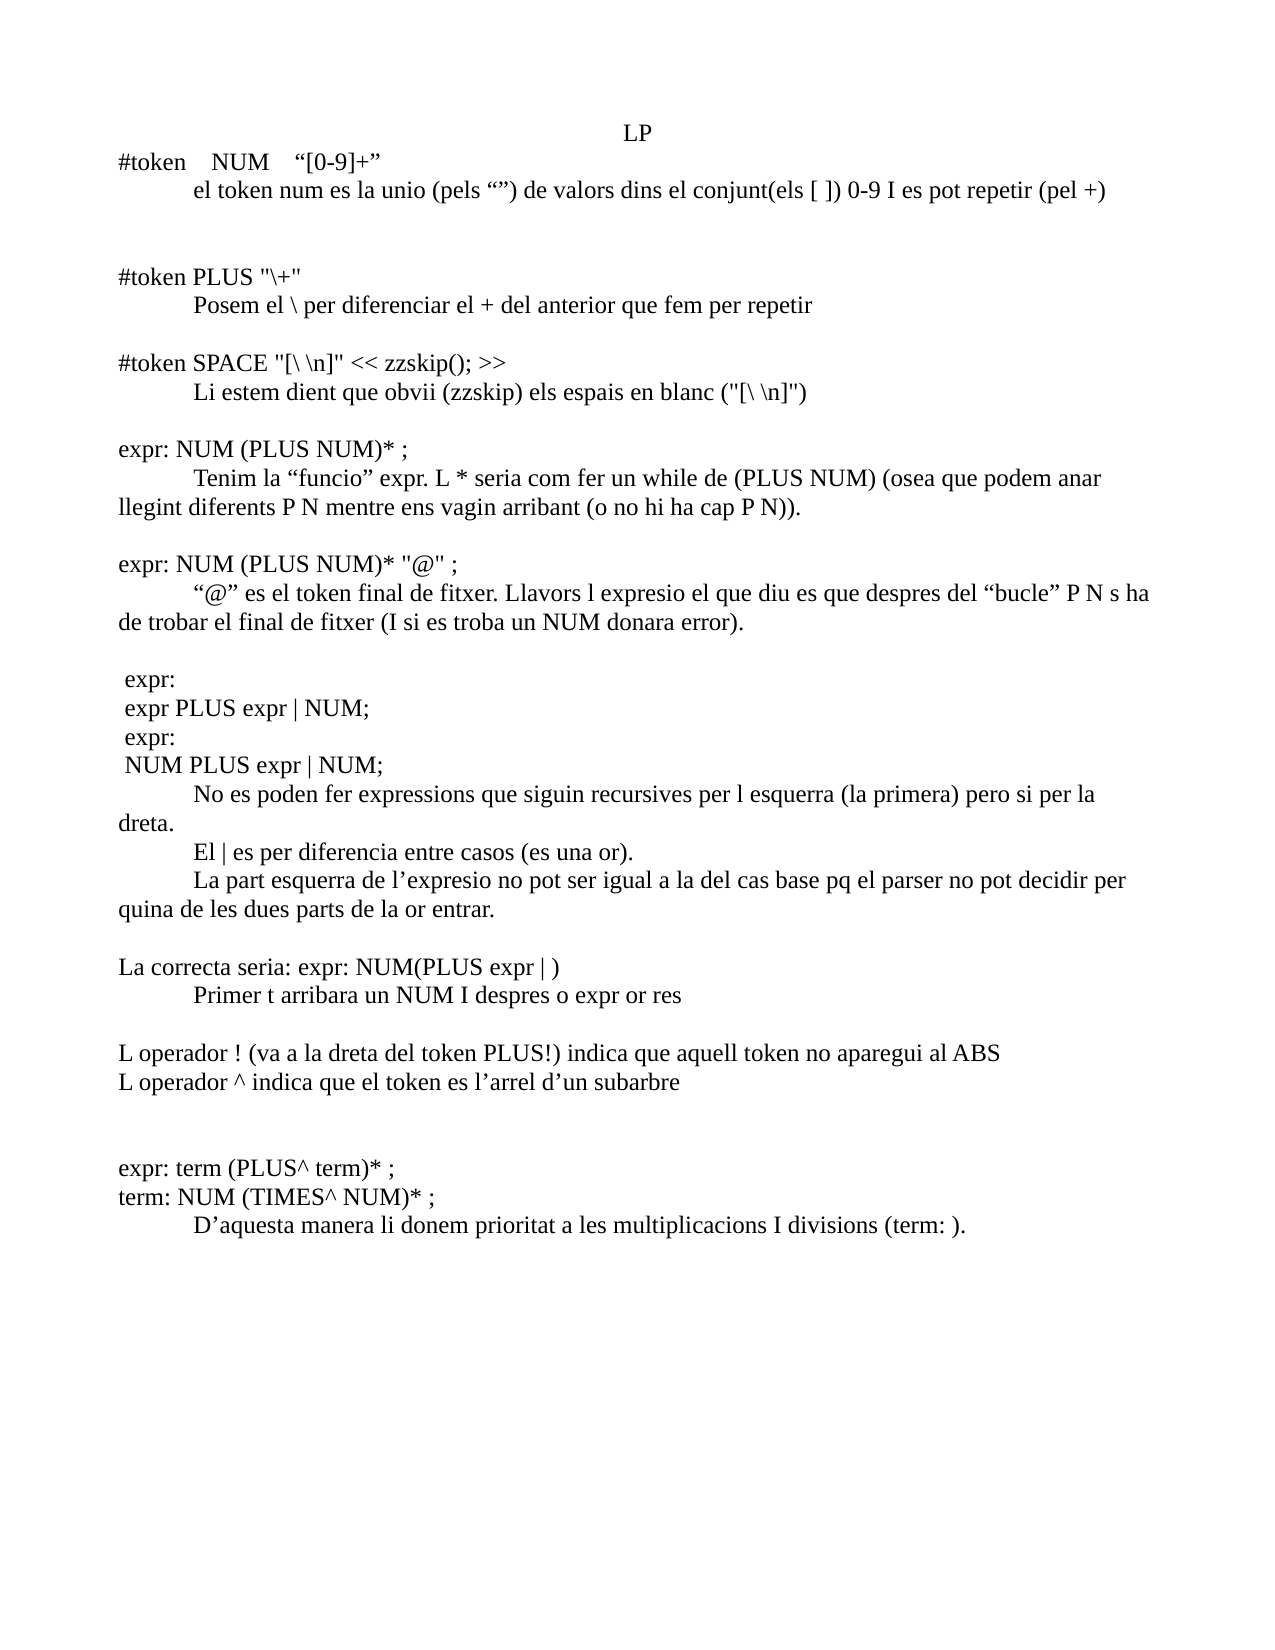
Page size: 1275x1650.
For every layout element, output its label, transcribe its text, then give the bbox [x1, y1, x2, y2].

text el token num es la unio (pels “”) de valors dins el conjunt(els [ ]) 0-9 I es pot repetir (pel +) [118, 176, 1157, 204]
text expr: [118, 664, 1157, 693]
text No es poden fer expressions que siguin recursives per l esquerra (la primera) pero si per la dreta. [118, 779, 1157, 837]
text Li estem dient que obvii (zzskip) els espais en blanc ("[\ \n]") [118, 377, 1157, 406]
text Tenim la “funcio” expr. L * seria com fer un while de (PLUS NUM) (osea que podem anar llegint diferents P N mentre ens vagin arribant (o no hi ha cap P N)). [118, 463, 1157, 521]
text #token PLUS "\+" [118, 262, 1157, 291]
text Posem el \ per diferenciar el + del anterior que fem per repetir [118, 291, 1157, 319]
text #token NUM “[0-9]+” [118, 147, 1157, 176]
text D’aquesta manera li donem prioritat a les multiplicacions I divisions (term: ). [118, 1211, 1157, 1239]
text #token SPACE "[\ \n]" << zzskip(); >> [118, 348, 1157, 377]
text L operador ! (va a la dreta del token PLUS!) indica que aquell token no aparegui al ABS [118, 1038, 1157, 1067]
text expr: NUM (PLUS NUM)* "@" ; [118, 549, 1157, 578]
text expr: [118, 722, 1157, 751]
text “@” es el token final de fitxer. Llavors l expresio el que diu es que despres del “bucle” P N s ha de trobar el final de fitxer (I si es troba un NUM donara error). [118, 578, 1157, 636]
text expr: NUM (PLUS NUM)* ; [118, 434, 1157, 463]
text expr: term (PLUS^ term)* ; [118, 1153, 1157, 1182]
text La part esquerra de l’expresio no pot ser igual a la del cas base pq el parser no pot decidir per quina de les dues parts de la or entrar. [118, 866, 1157, 923]
text LP [118, 118, 1157, 147]
text term: NUM (TIMES^ NUM)* ; [118, 1182, 1157, 1211]
text L operador ^ indica que el token es l’arrel d’un subarbre [118, 1067, 1157, 1096]
text Primer t arribara un NUM I despres o expr or res [118, 981, 1157, 1009]
text El | es per diferencia entre casos (es una or). [118, 837, 1157, 866]
text La correcta seria: expr: NUM(PLUS expr | ) [118, 952, 1157, 981]
text expr PLUS expr | NUM; [118, 693, 1157, 722]
text NUM PLUS expr | NUM; [118, 751, 1157, 779]
